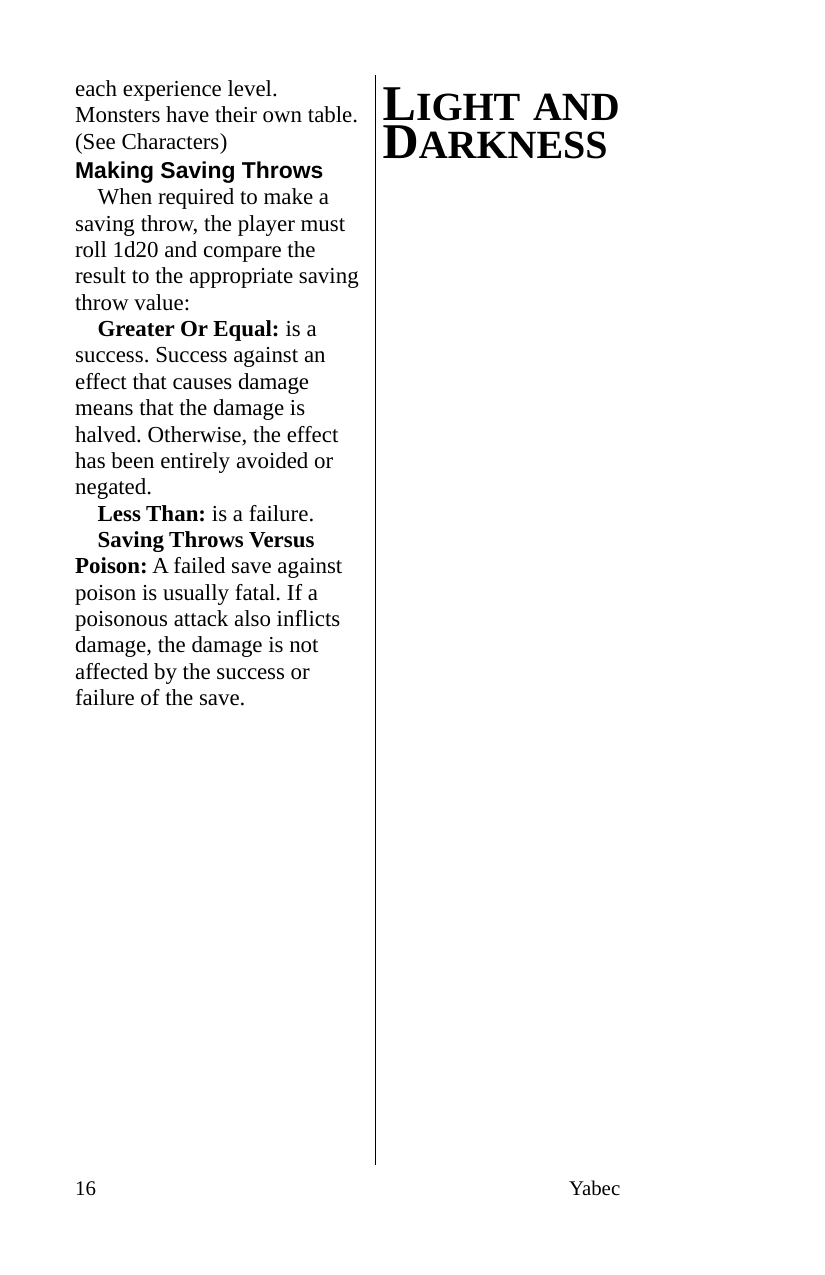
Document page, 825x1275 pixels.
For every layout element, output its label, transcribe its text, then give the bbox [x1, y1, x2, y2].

text Greater or equal: is a success. Success against an effect that causes damage means that the damage is halved. Otherwise, the effect has been entirely avoided or negated. [75, 315, 367, 500]
text Saving Throws Versus Poison: A failed save against poison is usually fatal. If a poisonous attack also inflicts damage, the damage is not affected by the success or failure of the save. [75, 526, 367, 711]
text Less than: is a failure. [75, 500, 367, 526]
text each experience level. Monsters have their own table. (See Characters) [75, 75, 367, 154]
subtitle Light and Darkness [382, 87, 675, 170]
subtitle Making Saving Throws [75, 157, 367, 183]
text When required to make a saving throw, the player must roll 1d20 and compare the result to the appropriate saving throw value: [75, 183, 367, 315]
